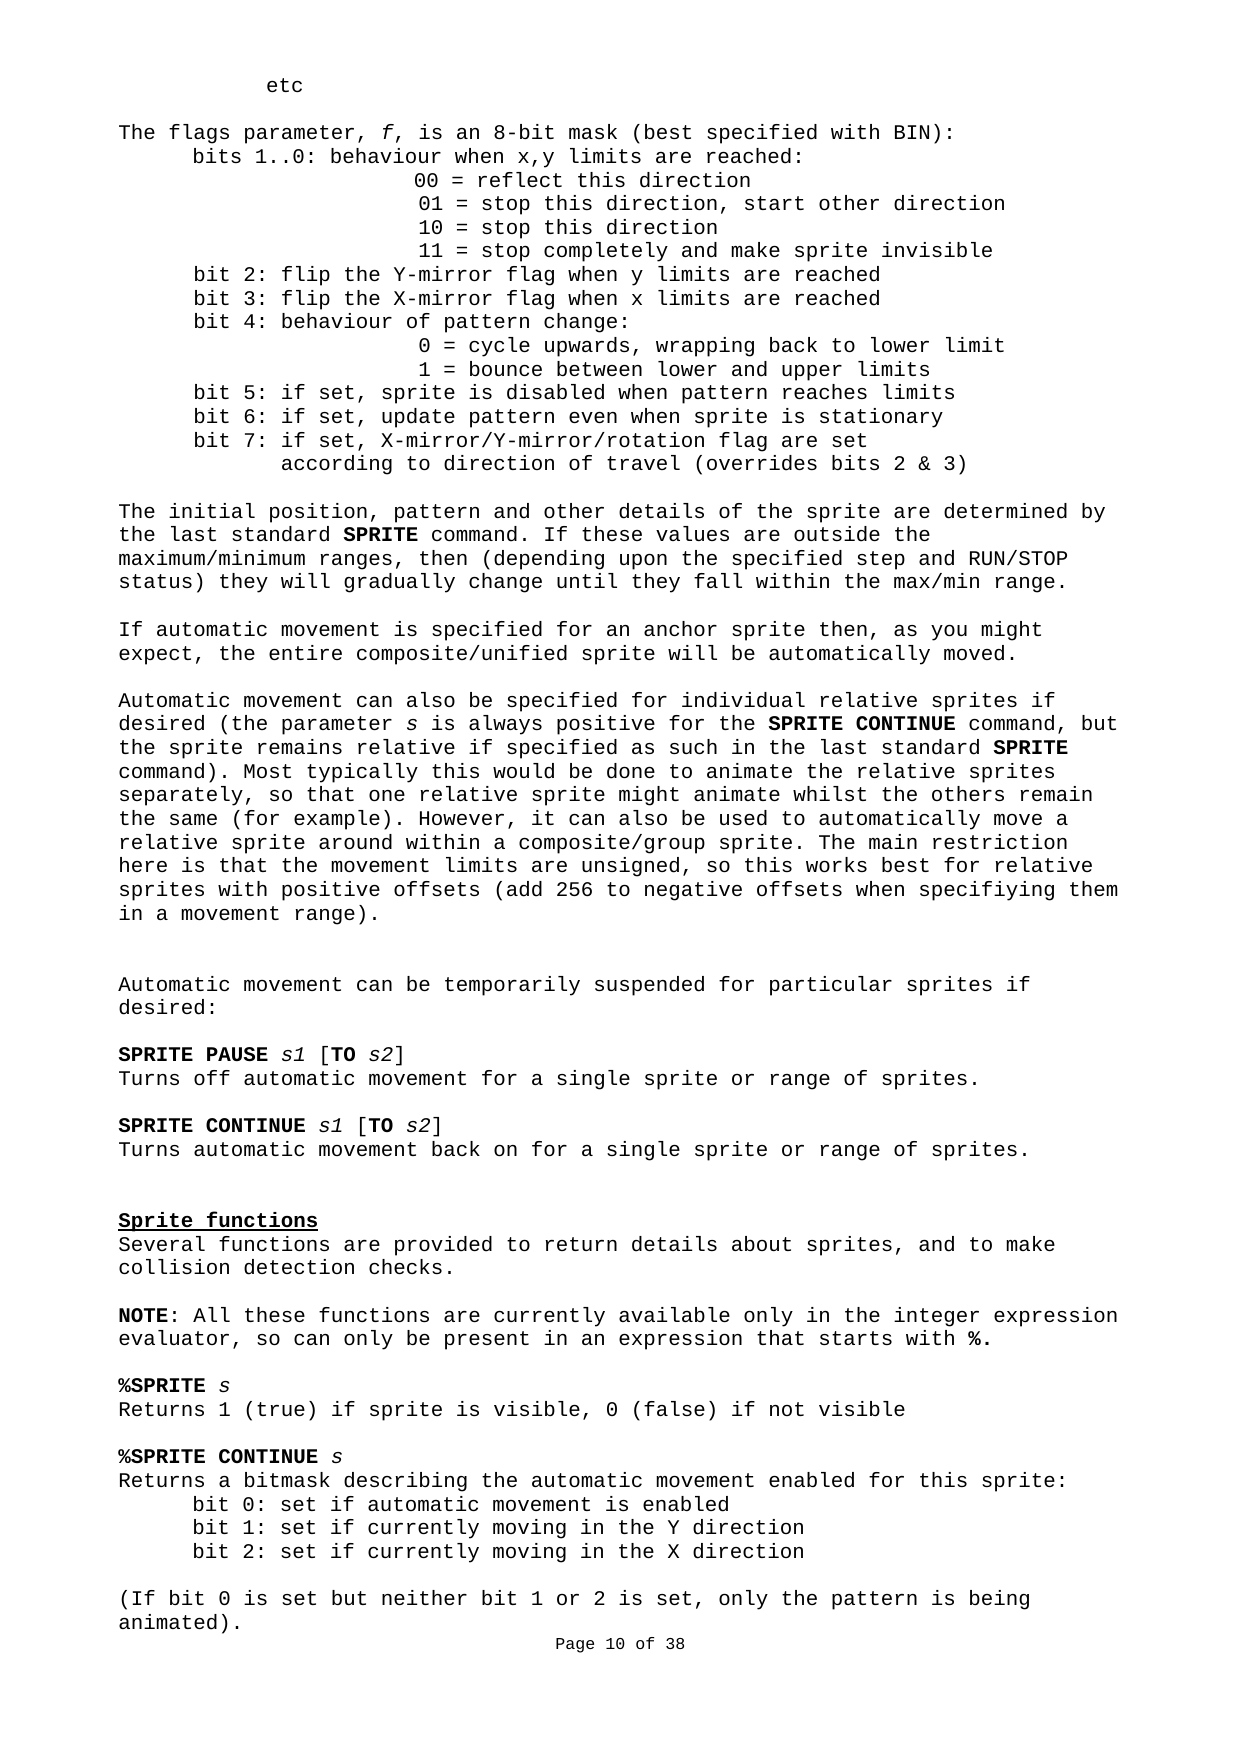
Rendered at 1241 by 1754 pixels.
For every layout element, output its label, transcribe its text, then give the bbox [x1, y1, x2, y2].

text SPRITE CONTINUE s1 [TO s2] [118, 1115, 1122, 1139]
text (If bit 0 is set but neither bit 1 or 2 is set, only the pattern is being animated). [118, 1588, 1122, 1636]
text 01 = stop this direction, start other direction [118, 193, 1122, 217]
text bit 4: behaviour of pattern change: [118, 311, 1122, 335]
text Automatic movement can also be specified for individual relative sprites if desired (the parameter s is always positive for the SPRITE CONTINUE command, but the sprite remains relative if specified as such in the last standard SPRITE command). Most typically this would be done to animate the relative sprites separately, so that one relative sprite might animate whilst the others remain the same (for example). However, it can also be used to automatically move a relative sprite around within a composite/group sprite. The main restriction here is that the movement limits are unsigned, so this works best for relative sprites with positive offsets (add 256 to negative offsets when specifiying them in a movement range). [118, 690, 1122, 926]
text The flags parameter, f, is an 8-bit mask (best specified with BIN): [118, 122, 1122, 146]
text Several functions are provided to return details about sprites, and to make collision detection checks. [118, 1234, 1122, 1281]
text Sprite functions [118, 1210, 1122, 1234]
text %SPRITE s [118, 1376, 1122, 1399]
text 00 = reflect this direction [118, 169, 1122, 193]
text bit 3: flip the X-mirror flag when x limits are reached [118, 288, 1122, 311]
text %SPRITE CONTINUE s [118, 1446, 1122, 1470]
text If automatic movement is specified for an anchor sprite then, as you might expect, the entire composite/unified sprite will be automatically moved. [118, 619, 1122, 666]
text bit 0: set if automatic movement is enabled [118, 1494, 1122, 1517]
text bit 2: set if currently moving in the X direction [118, 1541, 1122, 1565]
text 10 = stop this direction [118, 217, 1122, 241]
text Turns off automatic movement for a single sprite or range of sprites. [118, 1068, 1122, 1092]
text Returns 1 (true) if sprite is visible, 0 (false) if not visible [118, 1399, 1122, 1423]
text bit 5: if set, sprite is disabled when pattern reaches limits [118, 382, 1122, 406]
text etc [118, 75, 1122, 99]
text bit 2: flip the Y-mirror flag when y limits are reached [118, 264, 1122, 288]
text NOTE: All these functions are currently available only in the integer expression evaluator, so can only be present in an expression that starts with %. [118, 1304, 1122, 1352]
text bit 7: if set, X-mirror/Y-mirror/rotation flag are set [118, 430, 1122, 453]
text bit 1: set if currently moving in the Y direction [118, 1517, 1122, 1541]
text Automatic movement can be temporarily suspended for particular sprites if desired: [118, 973, 1122, 1021]
text bits 1..0: behaviour when x,y limits are reached: [118, 146, 1122, 169]
text 0 = cycle upwards, wrapping back to lower limit [118, 335, 1122, 359]
text bit 6: if set, update pattern even when sprite is stationary [118, 406, 1122, 430]
text 1 = bounce between lower and upper limits [118, 359, 1122, 382]
text SPRITE PAUSE s1 [TO s2] [118, 1044, 1122, 1068]
text The initial position, pattern and other details of the sprite are determined by the last standard SPRITE command. If these values are outside the maximum/minimum ranges, then (depending upon the specified step and RUN/STOP status) they will gradually change until they fall within the max/min range. [118, 501, 1122, 595]
text Turns automatic movement back on for a single sprite or range of sprites. [118, 1139, 1122, 1163]
text according to direction of travel (overrides bits 2 & 3) [118, 453, 1122, 477]
text Returns a bitmask describing the automatic movement enabled for this sprite: [118, 1470, 1122, 1494]
text 11 = stop completely and make sprite invisible [118, 241, 1122, 264]
